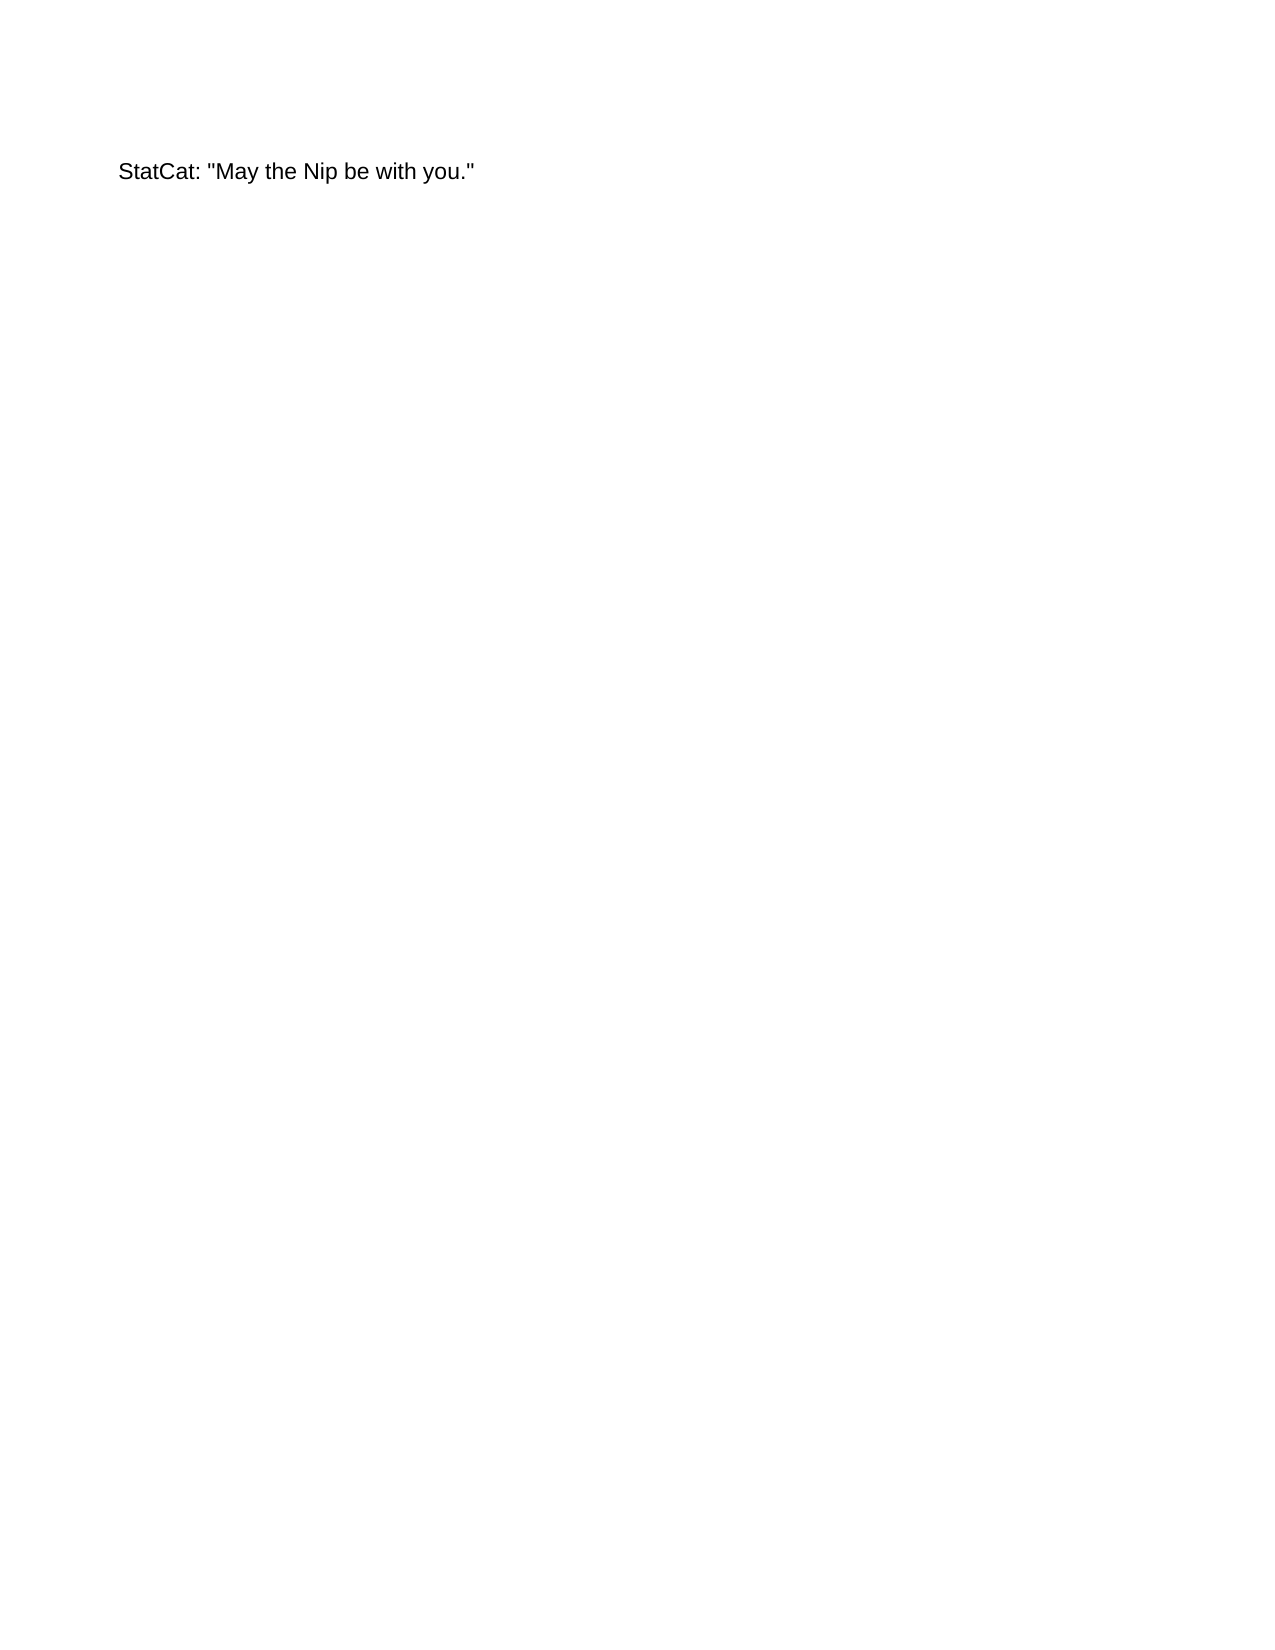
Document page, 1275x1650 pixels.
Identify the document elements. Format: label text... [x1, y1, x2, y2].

text StatCat: "May the Nip be with you." [118, 158, 1157, 184]
